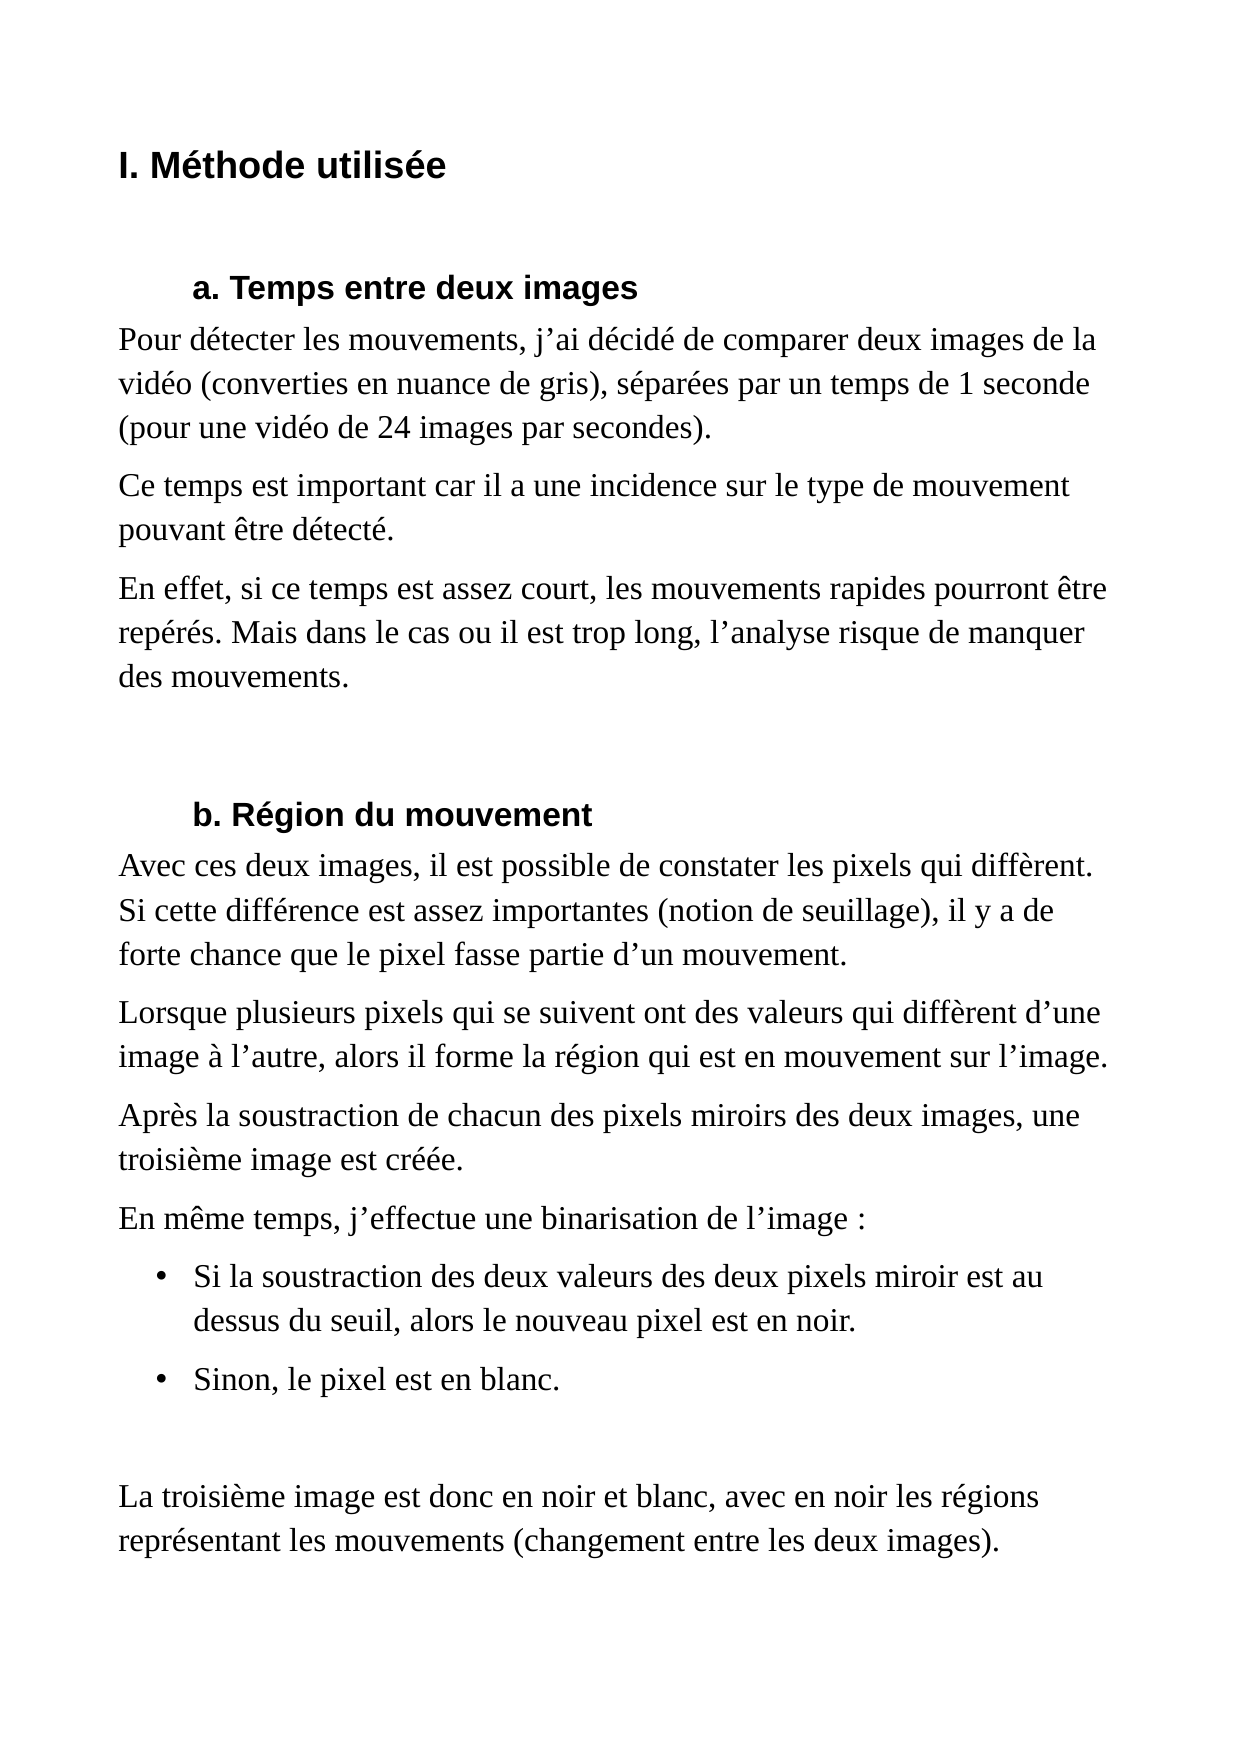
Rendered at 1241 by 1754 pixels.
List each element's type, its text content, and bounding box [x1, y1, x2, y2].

text Avec ces deux images, il est possible de constater les pixels qui diffèrent. Si cette différence est assez importantes (notion de seuillage), il y a de forte chance que le pixel fasse partie d’un mouvement. [118, 846, 1122, 972]
text En même temps, j’effectue une binarisation de l’image : [118, 1198, 1122, 1236]
text Lorsque plusieurs pixels qui se suivent ont des valeurs qui diffèrent d’une image à l’autre, alors il forme la région qui est en mouvement sur l’image. [118, 992, 1122, 1075]
list Sinon, le pixel est en blanc. [156, 1359, 1122, 1398]
text La troisième image est donc en noir et blanc, avec en noir les régions représentant les mouvements (changement entre les deux images). [118, 1477, 1122, 1559]
text Pour détecter les mouvements, j’ai décidé de comparer deux images de la vidéo (converties en nuance de gris), séparées par un temps de 1 seconde (pour une vidéo de 24 images par secondes). [118, 319, 1122, 445]
subtitle a. Temps entre deux images [118, 268, 1122, 306]
subtitle I. Méthode utilisée [118, 143, 1122, 187]
subtitle b. Région du mouvement [118, 794, 1122, 833]
list Si la soustraction des deux valeurs des deux pixels miroir est au dessus du seuil, alors le nouveau pixel est en noir. [156, 1257, 1122, 1339]
text En effet, si ce temps est assez court, les mouvements rapides pourront être repérés. Mais dans le cas ou il est trop long, l’analyse risque de manquer des mouvements. [118, 568, 1122, 695]
text Ce temps est important car il a une incidence sur le type de mouvement pouvant être détecté. [118, 466, 1122, 548]
text Après la soustraction de chacun des pixels miroirs des deux images, une troisième image est créée. [118, 1095, 1122, 1178]
